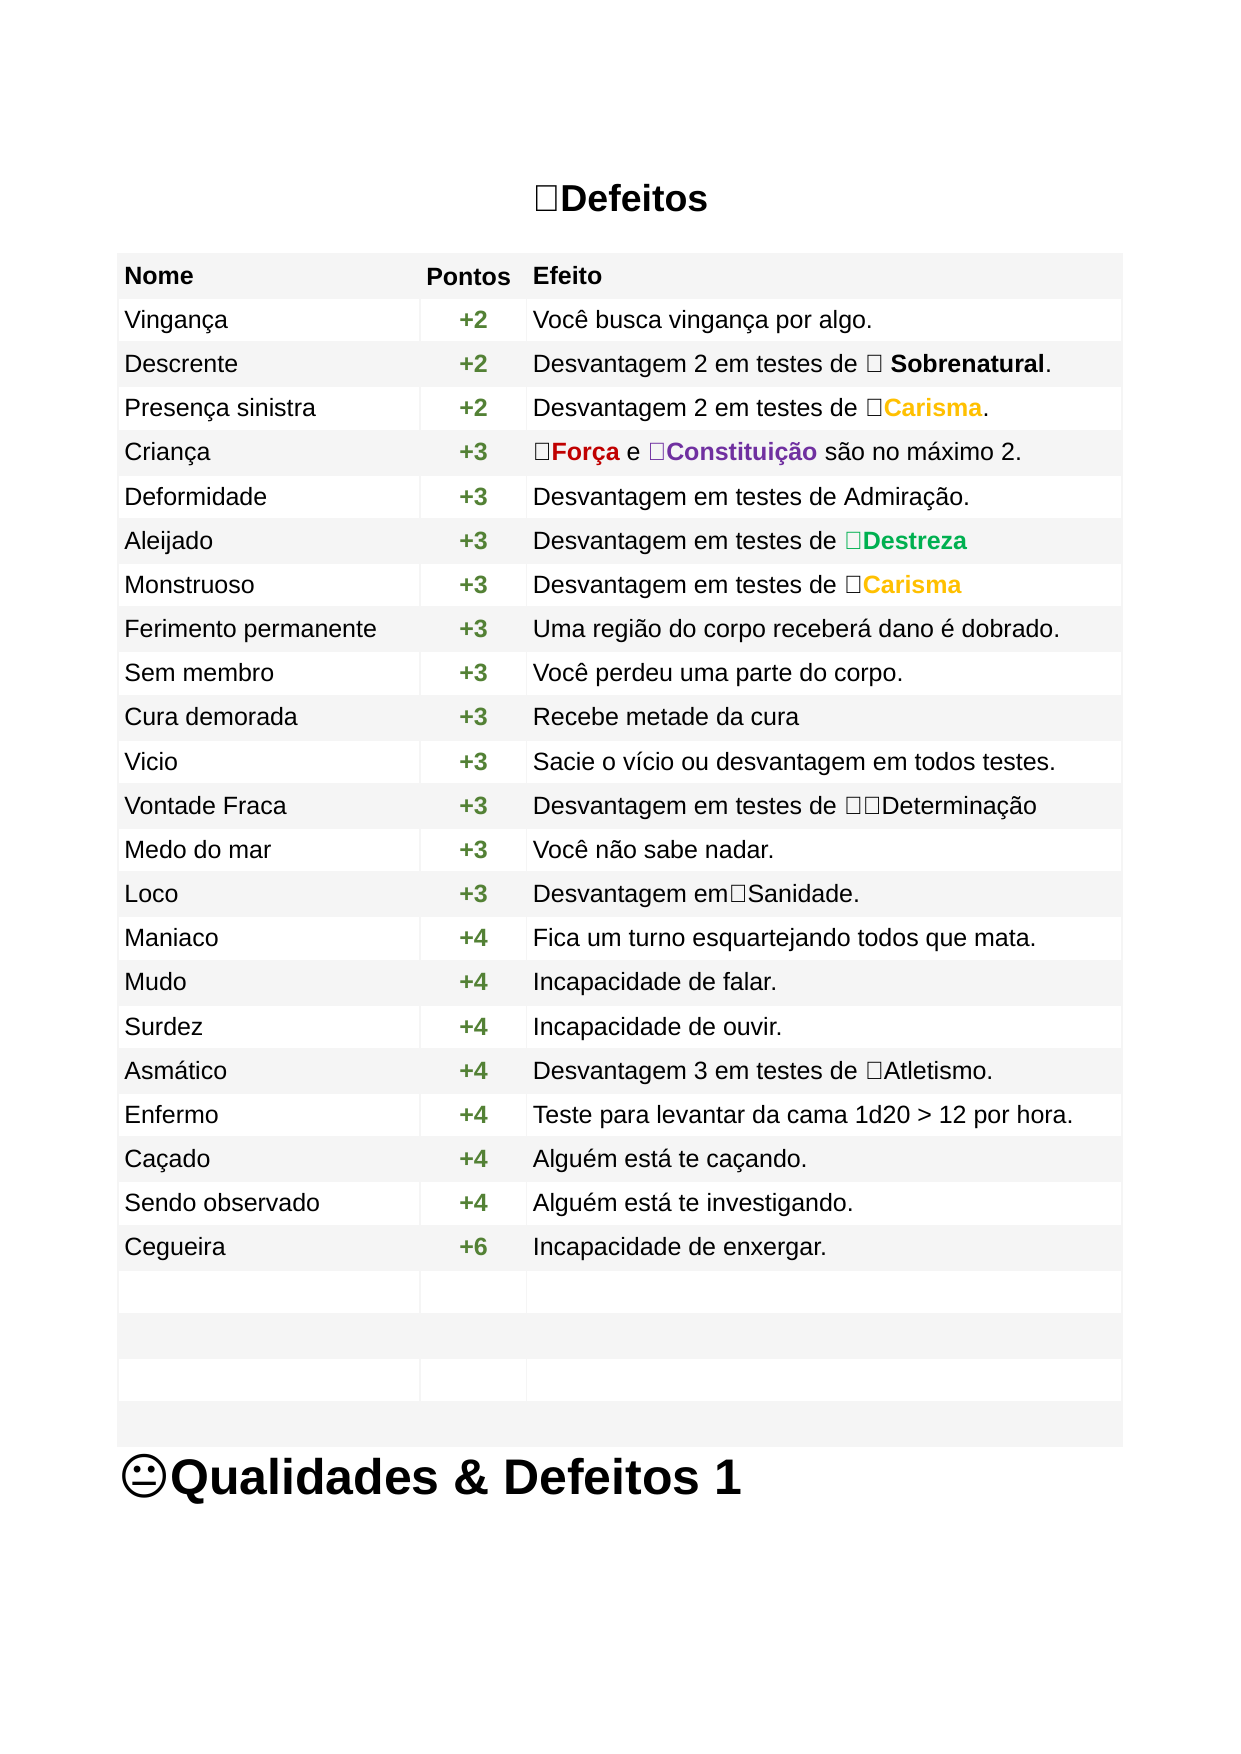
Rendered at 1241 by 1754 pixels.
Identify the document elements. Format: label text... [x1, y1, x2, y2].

table_cell Fica um turno esquartejando todos que mata. [527, 917, 1121, 960]
table_cell +3 [421, 873, 526, 916]
table_cell Deformidade [119, 476, 419, 518]
table_cell Você não sabe nadar. [527, 829, 1121, 871]
table_cell +3 [421, 431, 526, 474]
table_cell Surdez [119, 1006, 419, 1048]
table_cell Alguém está te caçando. [527, 1138, 1121, 1181]
table_cell Descrente [119, 343, 419, 386]
table_cell Desvantagem 2 em testes de 👻 Sobrenatural. [527, 343, 1121, 386]
table_cell Vingança [119, 299, 419, 341]
table_cell Incapacidade de ouvir. [527, 1006, 1121, 1048]
table_cell 💪Força e ✊Constituição são no máximo 2. [527, 431, 1121, 474]
table_cell Teste para levantar da cama 1d20 > 12 por hora. [527, 1094, 1121, 1136]
table_cell Presença sinistra [119, 387, 419, 430]
table_cell Ferimento permanente [119, 608, 419, 651]
table_cell Mudo [119, 961, 419, 1004]
table_cell +4 [421, 917, 526, 960]
table_cell +3 [421, 476, 526, 518]
table_cell Vontade Fraca [119, 785, 419, 827]
table_cell Asmático [119, 1050, 419, 1092]
table_cell Medo do mar [119, 829, 419, 871]
table_cell [527, 1315, 1121, 1357]
table_cell Desvantagem em testes de 🤝Carisma [527, 564, 1121, 606]
table_cell [527, 1359, 1121, 1401]
table_cell +2 [421, 299, 526, 341]
table_cell Desvantagem em testes de 🧗🏻Determinação [527, 785, 1121, 827]
table_cell [421, 1271, 526, 1313]
table_cell Desvantagem em testes de 🎖️Admiração. [527, 476, 1121, 518]
table_cell +4 [421, 961, 526, 1004]
table_cell +4 [421, 1050, 526, 1092]
table_cell Maniaco [119, 917, 419, 960]
table_cell Desvantagem em testes de 🤹Destreza [527, 520, 1121, 562]
table_cell +3 [421, 652, 526, 695]
table_cell Incapacidade de enxergar. [527, 1226, 1121, 1269]
table_cell [421, 1403, 526, 1446]
list 🙁Defeitos [118, 176, 1122, 219]
table_header Nome [119, 255, 419, 297]
table_cell Vicio [119, 741, 419, 783]
table_cell Sacie o vício ou desvantagem em todos testes. [527, 741, 1121, 783]
table_cell Alguém está te investigando. [527, 1182, 1121, 1225]
table_cell Você perdeu uma parte do corpo. [527, 652, 1121, 695]
table_cell Enfermo [119, 1094, 419, 1136]
table_cell Aleijado [119, 520, 419, 562]
table_cell +6 [421, 1226, 526, 1269]
table_cell +4 [421, 1182, 526, 1225]
table_cell [119, 1271, 419, 1313]
list 😐Qualidades & Defeitos 1 [118, 1447, 1122, 1505]
table_cell Sem membro [119, 652, 419, 695]
table_cell +3 [421, 829, 526, 871]
table_cell +4 [421, 1138, 526, 1181]
table_cell +3 [421, 564, 526, 606]
table_cell [119, 1403, 419, 1446]
table_cell Você busca vingança por algo. [527, 299, 1121, 341]
table_header Efeito [527, 255, 1121, 297]
table_cell [421, 1359, 526, 1401]
table_cell +4 [421, 1006, 526, 1048]
table_cell Caçado [119, 1138, 419, 1181]
table_cell Cura demorada [119, 696, 419, 739]
table_cell +2 [421, 343, 526, 386]
table_cell [421, 1315, 526, 1357]
table_header Pontos [421, 255, 526, 297]
table_cell +3 [421, 741, 526, 783]
table_cell [119, 1315, 419, 1357]
table_cell [119, 1359, 419, 1401]
table_cell +3 [421, 608, 526, 651]
table_cell +3 [421, 785, 526, 827]
table_cell +4 [421, 1094, 526, 1136]
table_cell [527, 1271, 1121, 1313]
table_cell +3 [421, 696, 526, 739]
table_cell Desvantagem em🧘Sanidade. [527, 873, 1121, 916]
table_cell [527, 1403, 1121, 1446]
table_cell Loco [119, 873, 419, 916]
table_cell Criança [119, 431, 419, 474]
table_cell +2 [421, 387, 526, 430]
table_cell Monstruoso [119, 564, 419, 606]
table_cell +3 [421, 520, 526, 562]
table_cell Uma região do corpo receberá dano é dobrado. [527, 608, 1121, 651]
table_cell Cegueira [119, 1226, 419, 1269]
table_cell Sendo observado [119, 1182, 419, 1225]
table_cell Incapacidade de falar. [527, 961, 1121, 1004]
table_cell Recebe metade da cura [527, 696, 1121, 739]
table_cell Desvantagem 3 em testes de 🏃Atletismo. [527, 1050, 1121, 1092]
table_cell Desvantagem 2 em testes de 🤝Carisma. [527, 387, 1121, 430]
